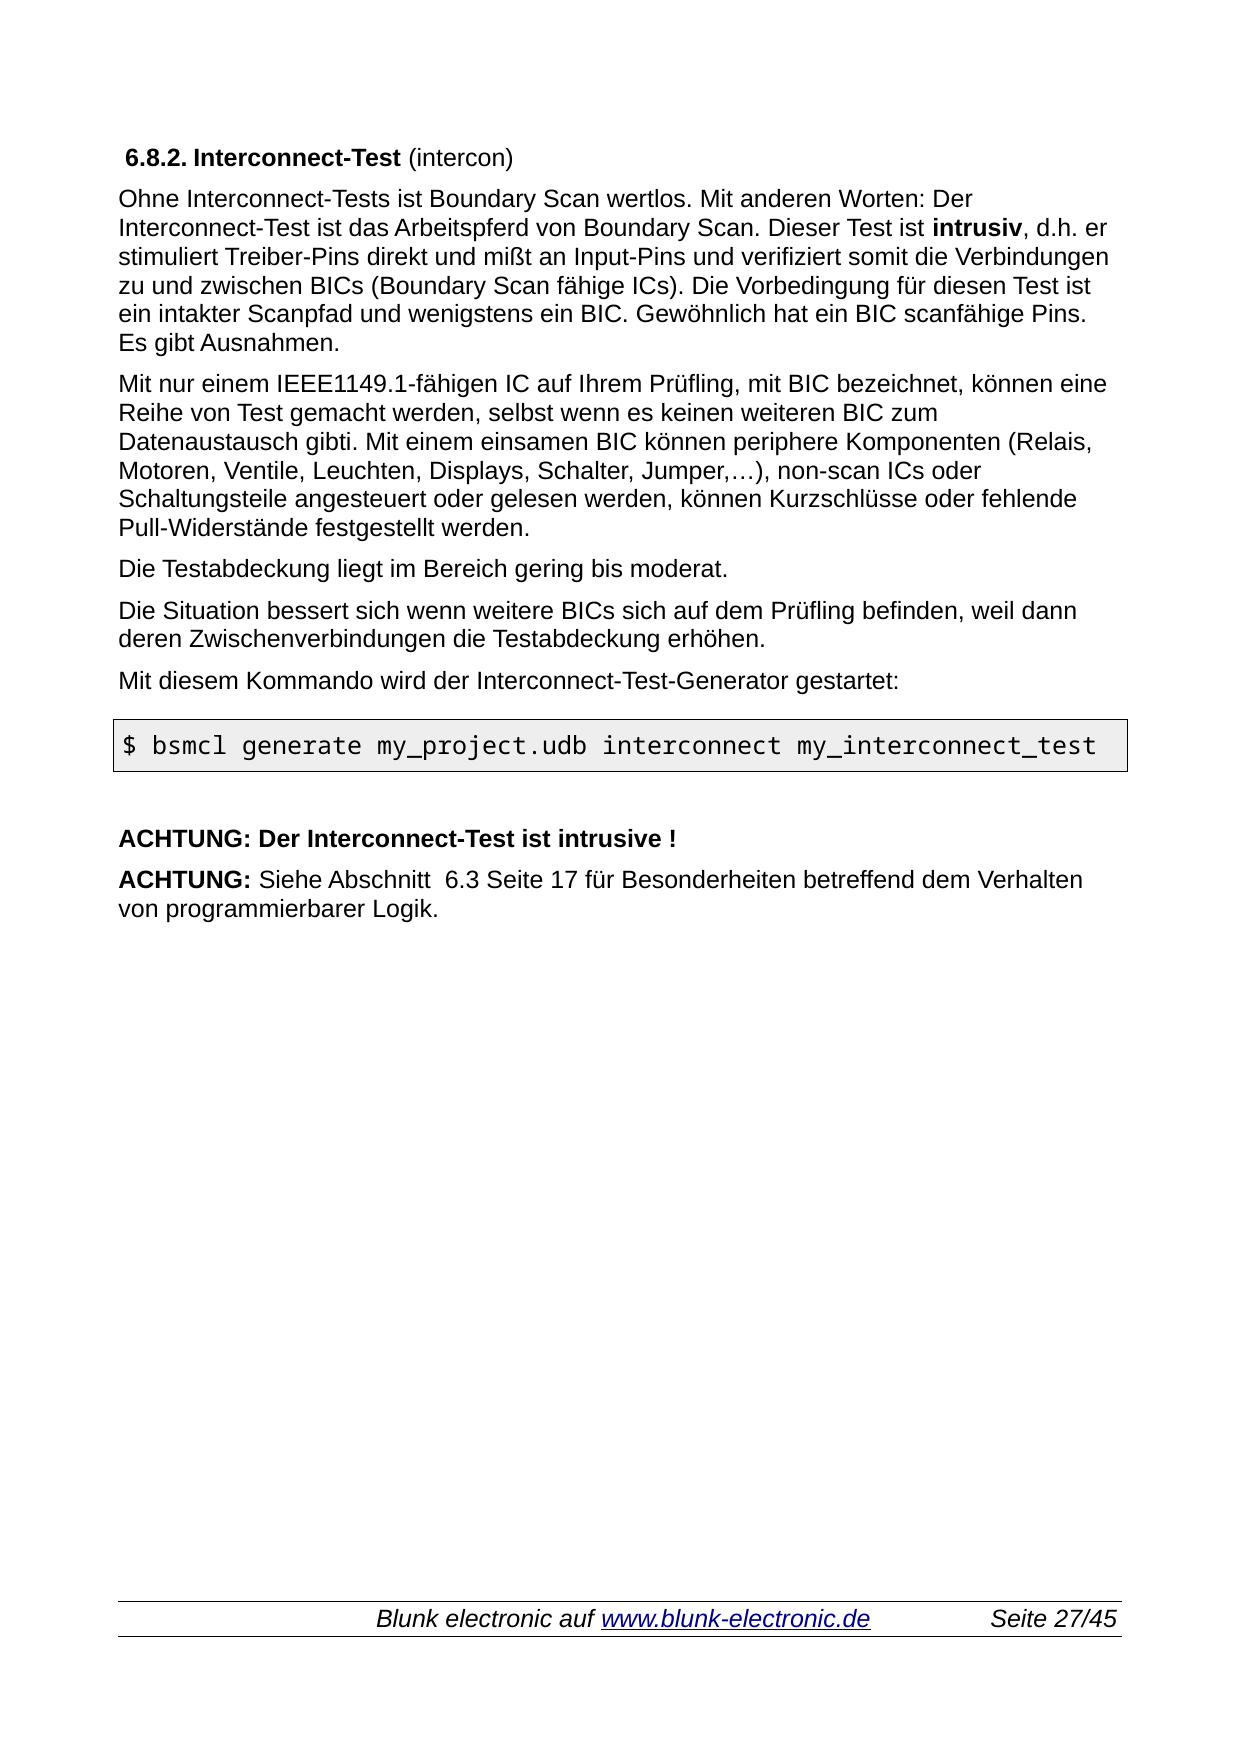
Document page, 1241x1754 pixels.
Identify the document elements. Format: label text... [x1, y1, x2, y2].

text ACHTUNG: Der Interconnect-Test ist intrusive ! [118, 824, 1122, 853]
text ACHTUNG: Siehe Abschnitt 6.3 Seite 18 für Besonderheiten betreffend dem Verhalten von programmierbarer Logik. [118, 865, 1122, 923]
subtitle Interconnect-Test (intercon) [118, 143, 1122, 172]
text Mit diesem Kommando wird der Interconnect-Test-Generator gestartet: [118, 666, 1122, 694]
text $ bsmcl generate my_project.udb interconnect my_interconnect_test [122, 728, 1118, 762]
text Ohne Interconnect-Tests ist Boundary Scan wertlos. Mit anderen Worten: Der Interconnect-Test ist das Arbeitspferd von Boundary Scan. Dieser Test ist intrusiv, d.h. er stimuliert Treiber-Pins direkt und mißt an Input-Pins und verifiziert somit die Verbindungen zu und zwischen BICs (Boundary Scan fähige ICs). Die Vorbedingung für diesen Test ist ein intakter Scanpfad und wenigstens ein BIC. Gewöhnlich hat ein BIC scanfähige Pins. Es gibt Ausnahmen. [118, 184, 1122, 357]
text Die Testabdeckung liegt im Bereich gering bis moderat. [118, 554, 1122, 583]
text Die Situation bessert sich wenn weitere BICs sich auf dem Prüfling befinden, weil dann deren Zwischenverbindungen die Testabdeckung erhöhen. [118, 596, 1122, 653]
text Mit nur einem IEEE1149.1-fähigen IC auf Ihrem Prüfling, mit BIC bezeichnet, können eine Reihe von Test gemacht werden, selbst wenn es keinen weiteren BIC zum Datenaustausch gibti. Mit einem einsamen BIC können periphere Komponenten (Relais, Motoren, Ventile, Leuchten, Displays, Schalter, Jumper,…), non-scan ICs oder Schaltungsteile angesteuert oder gelesen werden, können Kurzschlüsse oder fehlende Pull-Widerstände festgestellt werden. [118, 369, 1122, 542]
